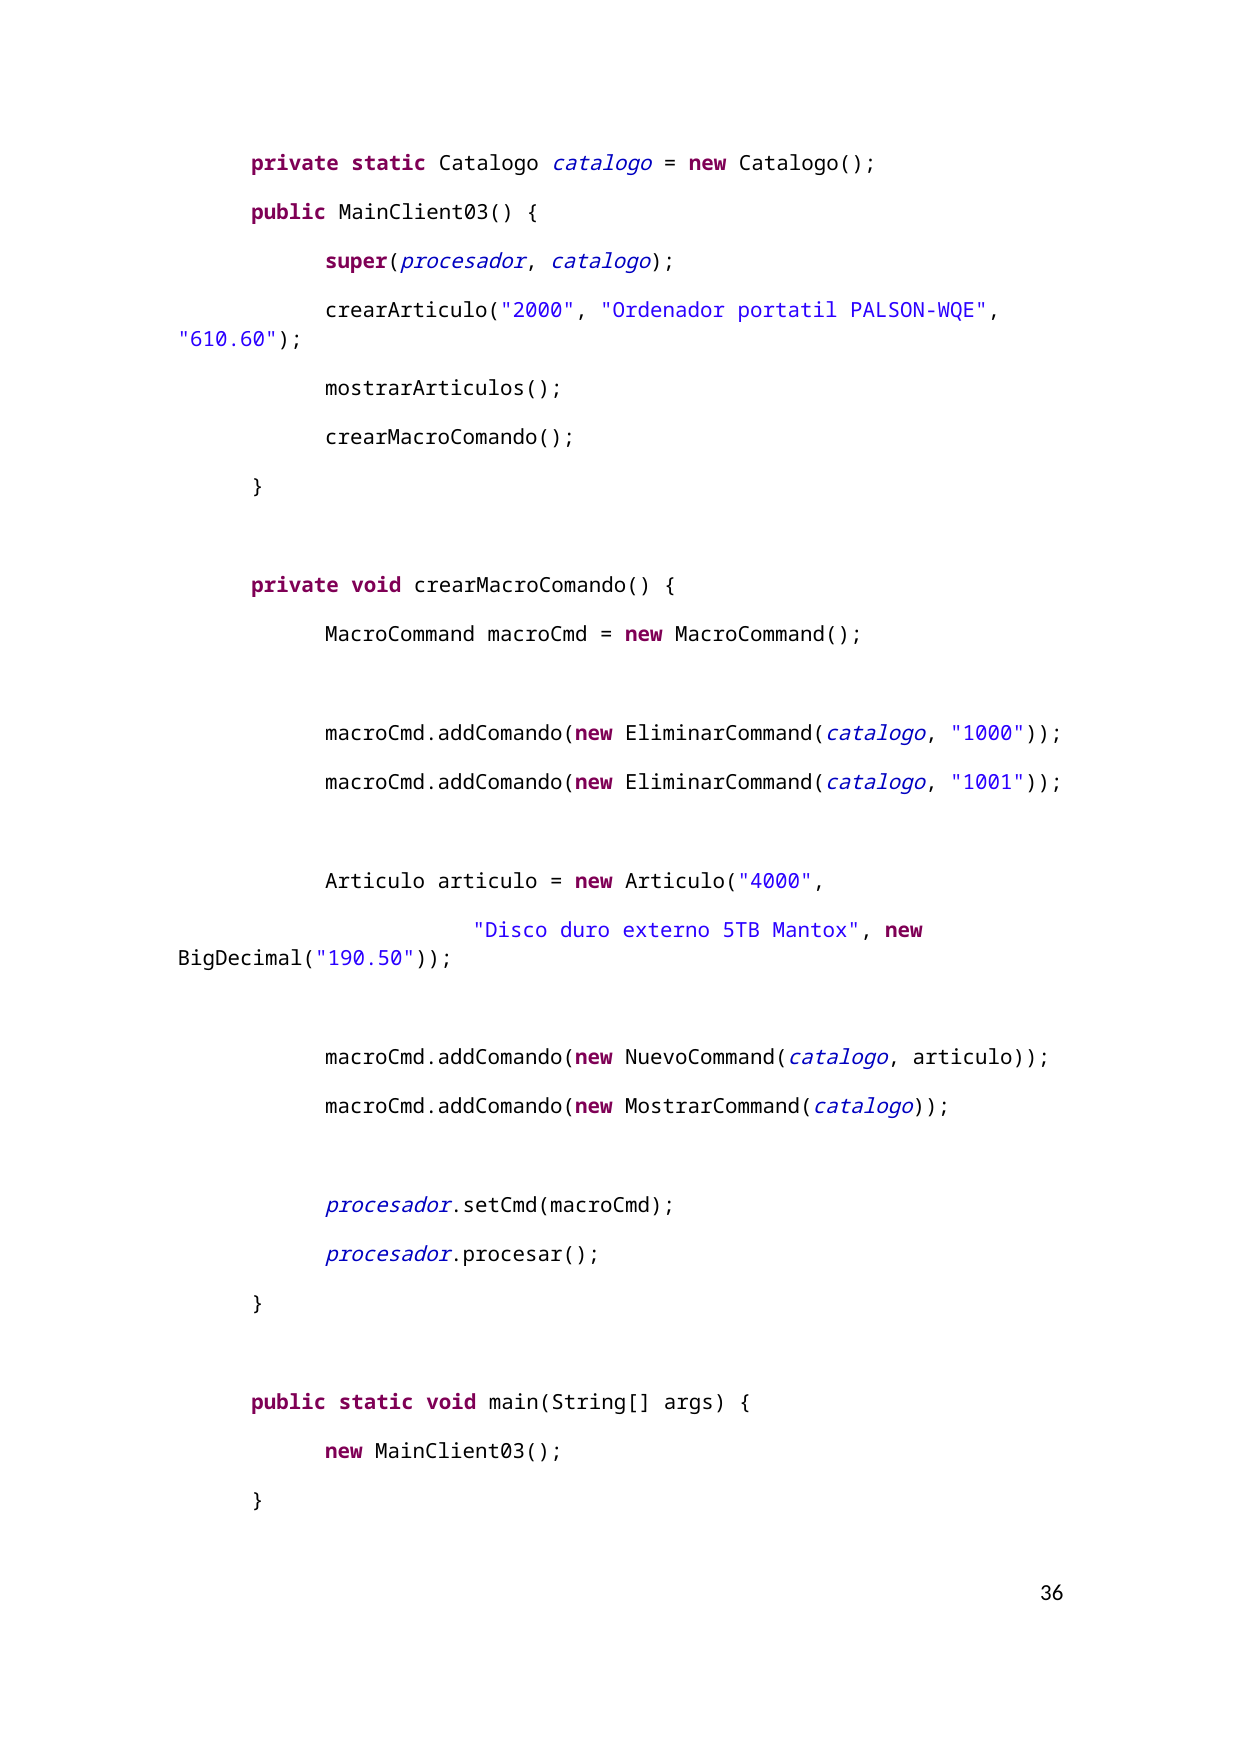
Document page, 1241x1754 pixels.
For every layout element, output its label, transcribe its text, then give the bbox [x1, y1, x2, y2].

text public MainClient03() { [177, 197, 1063, 225]
text new MainClient03(); [177, 1436, 1063, 1465]
text super(procesador, catalogo); [177, 246, 1063, 274]
text procesador.procesar(); [177, 1239, 1063, 1268]
text private static Catalogo catalogo = new Catalogo(); [177, 148, 1063, 176]
text macroCmd.addComando(new MostrarCommand(catalogo)); [177, 1091, 1063, 1120]
text crearMacroComando(); [177, 422, 1063, 451]
text public static void main(String[] args) { [177, 1387, 1063, 1415]
text "Disco duro externo 5TB Mantox", new BigDecimal("190.50")); [177, 915, 1063, 972]
text Articulo articulo = new Articulo("4000", [177, 866, 1063, 894]
text } [177, 472, 1063, 500]
text macroCmd.addComando(new EliminarCommand(catalogo, "1001")); [177, 767, 1063, 796]
text } [177, 1486, 1063, 1514]
text crearArticulo("2000", "Ordenador portatil PALSON-WQE", "610.60"); [177, 295, 1063, 352]
text macroCmd.addComando(new NuevoCommand(catalogo, articulo)); [177, 1042, 1063, 1071]
text } [177, 1288, 1063, 1317]
text procesador.setCmd(macroCmd); [177, 1190, 1063, 1218]
text private void crearMacroComando() { [177, 570, 1063, 599]
text MacroCommand macroCmd = new MacroCommand(); [177, 619, 1063, 648]
text mostrarArticulos(); [177, 373, 1063, 402]
text macroCmd.addComando(new EliminarCommand(catalogo, "1000")); [177, 718, 1063, 746]
